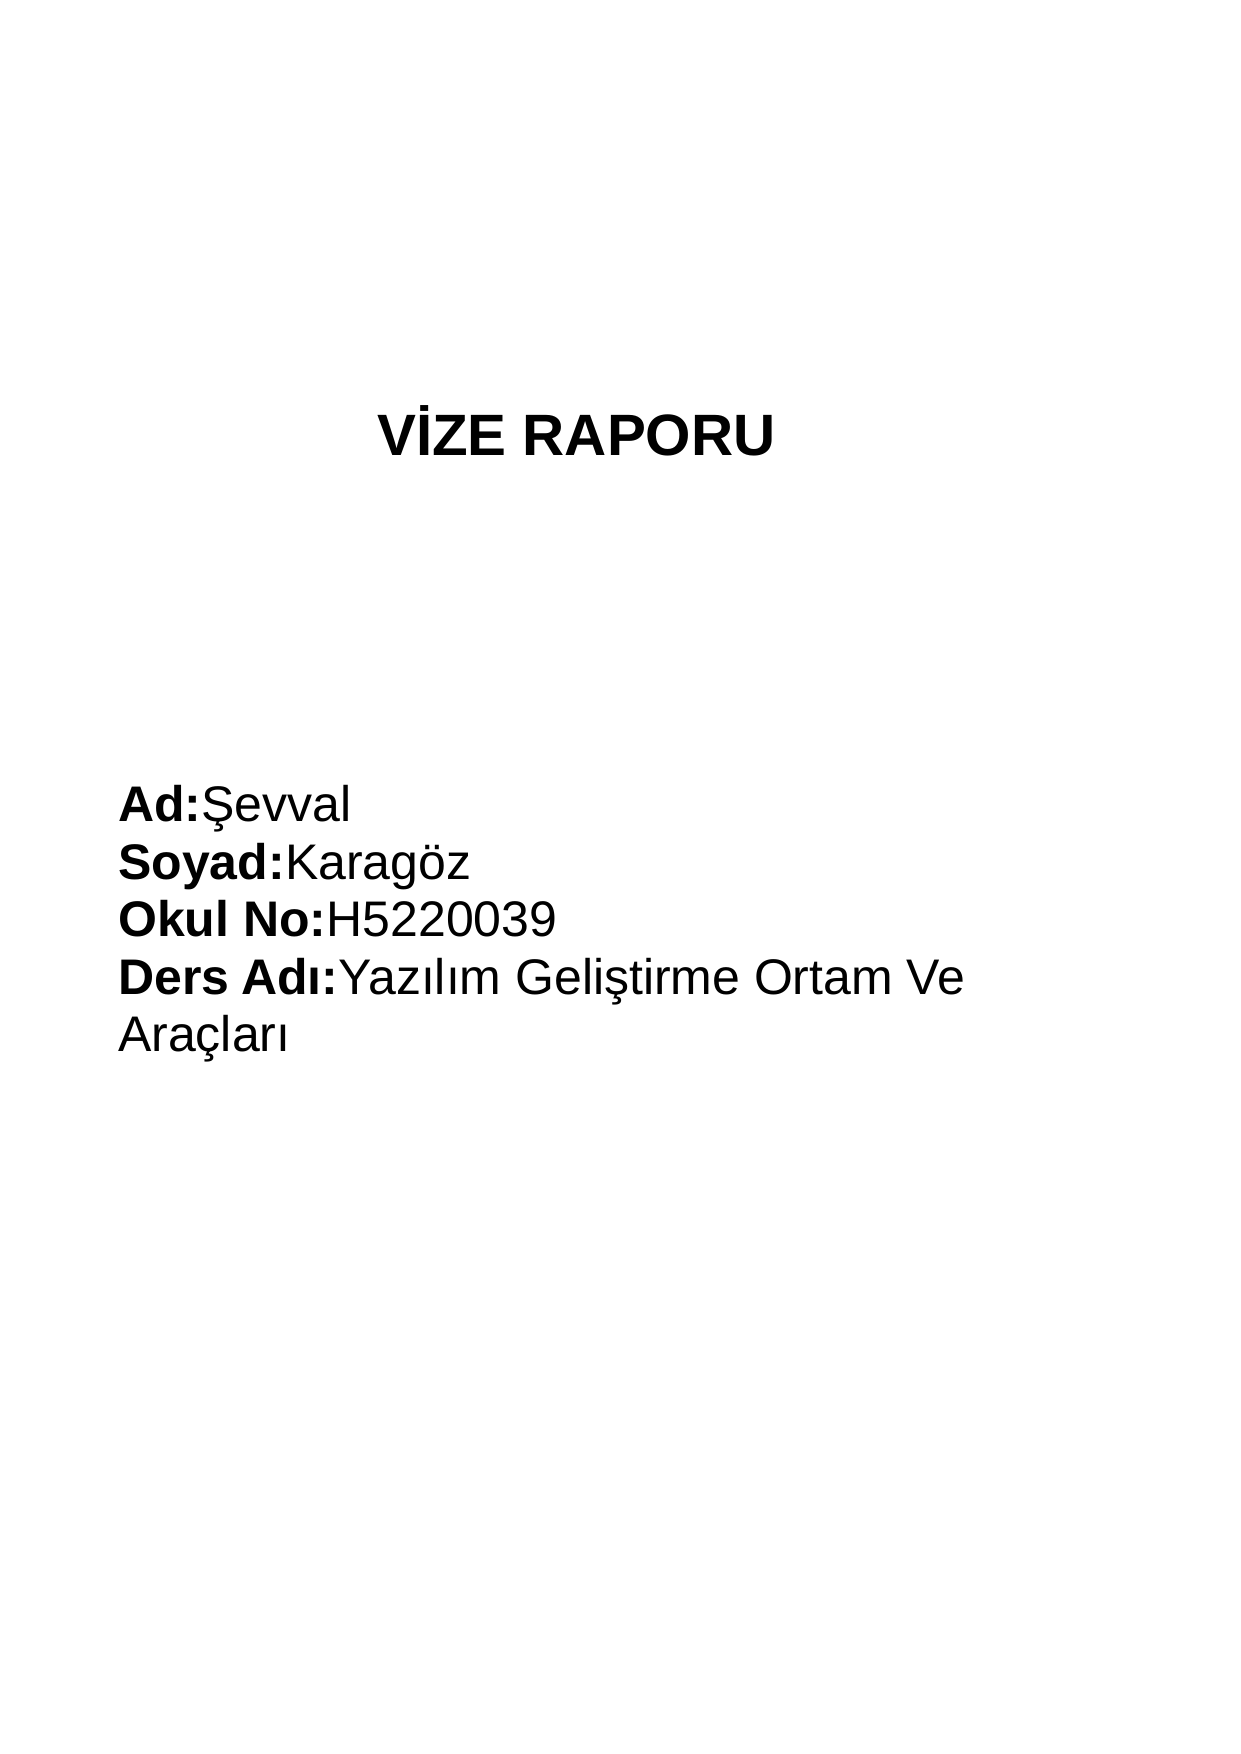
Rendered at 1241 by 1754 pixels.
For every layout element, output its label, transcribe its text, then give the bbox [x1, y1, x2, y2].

text Ad:Şevval Soyad:Karagöz Okul No:H5220039 Ders Adı:Yazılım Geliştirme Ortam Ve Araçları [118, 774, 1122, 1062]
text VİZE RAPORU [118, 401, 1122, 468]
